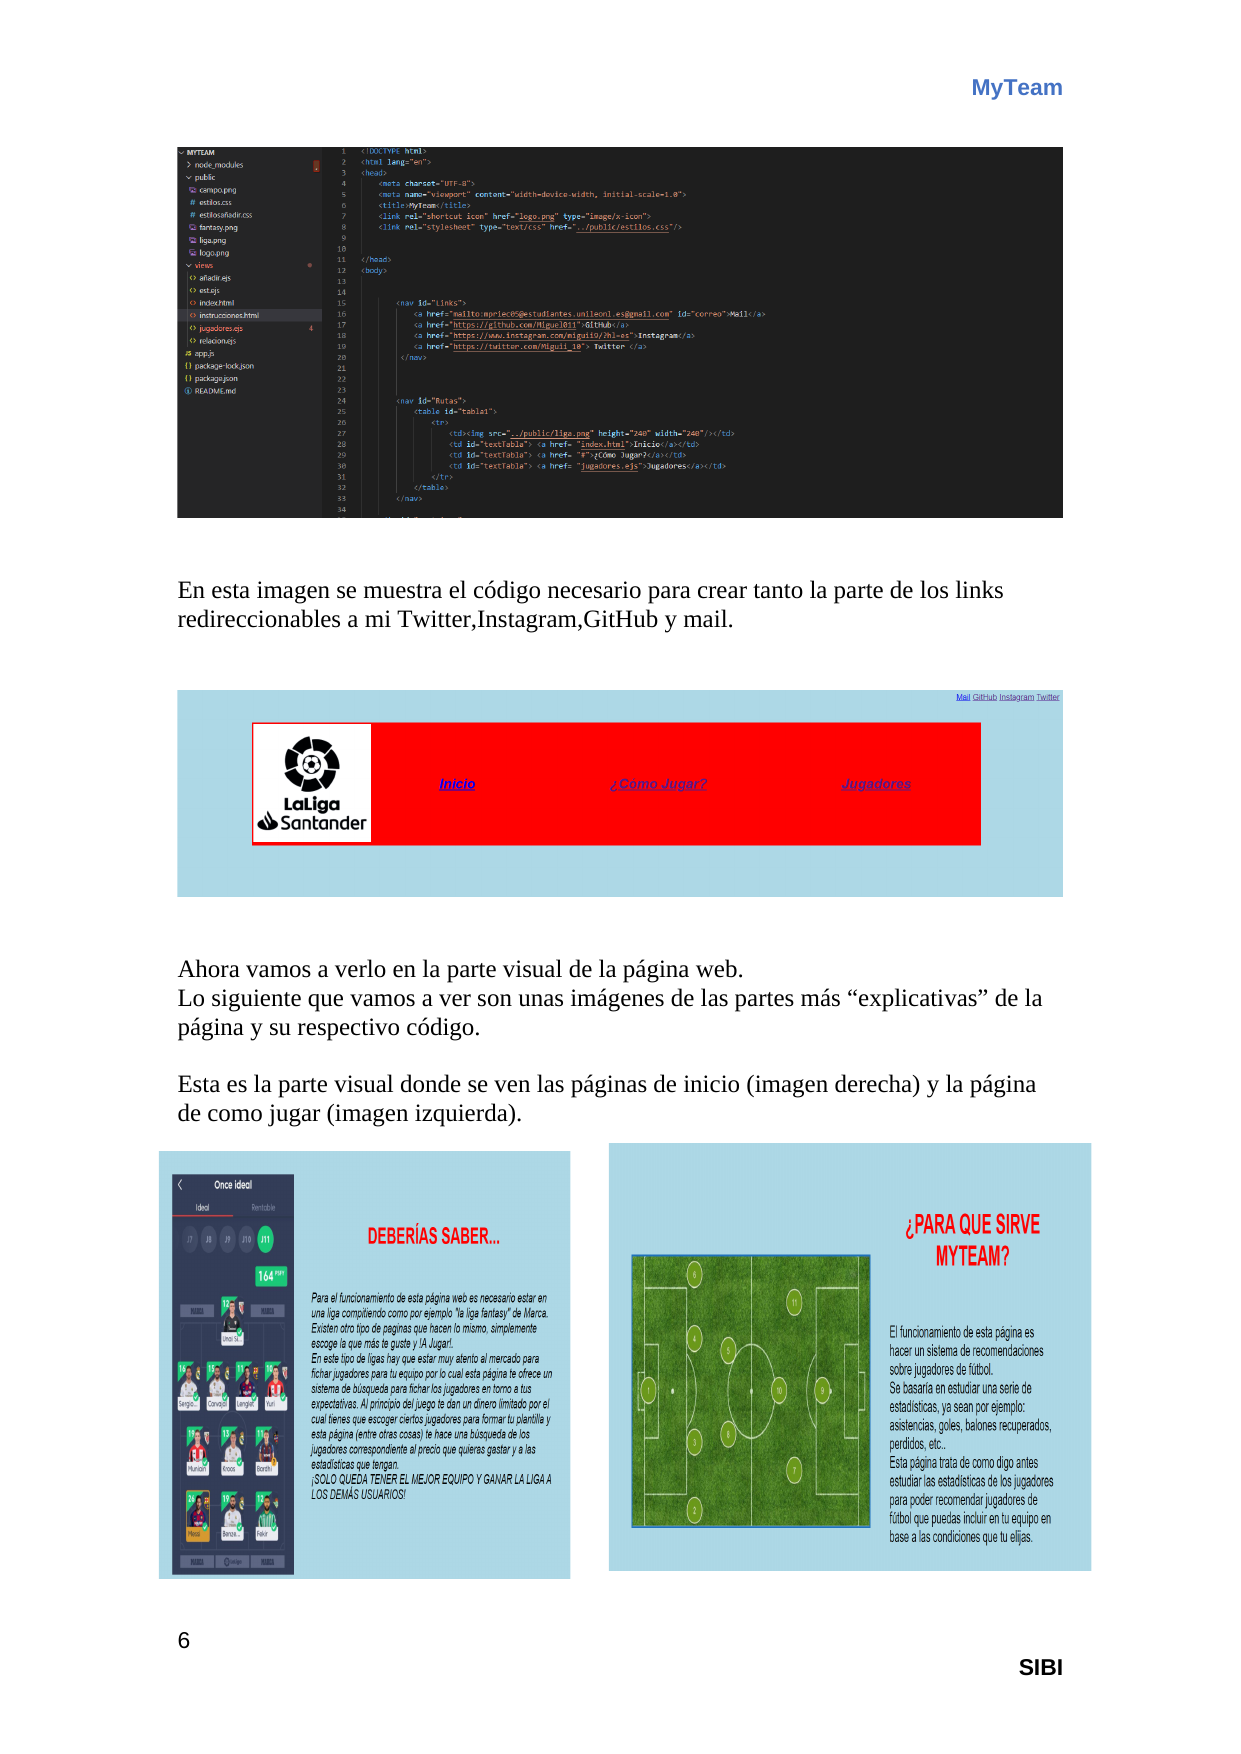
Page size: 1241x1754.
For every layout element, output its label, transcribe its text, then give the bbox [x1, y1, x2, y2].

picture [158, 1151, 571, 1579]
text Lo siguiente que vamos a ver son unas imágenes de las partes más “explicativas” de la página y su respectivo código. [177, 983, 1063, 1040]
text Ahora vamos a verlo en la parte visual de la página web. [177, 954, 1063, 983]
picture [177, 690, 1063, 897]
text En esta imagen se muestra el código necesario para crear tanto la parte de los links redireccionables a mi Twitter,Instagram,GitHub y mail. [177, 576, 1063, 633]
picture [177, 147, 1063, 518]
text Esta es la parte visual donde se ven las páginas de inicio (imagen derecha) y la página de como jugar (imagen izquierda). [177, 1069, 1063, 1213]
picture [608, 1143, 1092, 1571]
